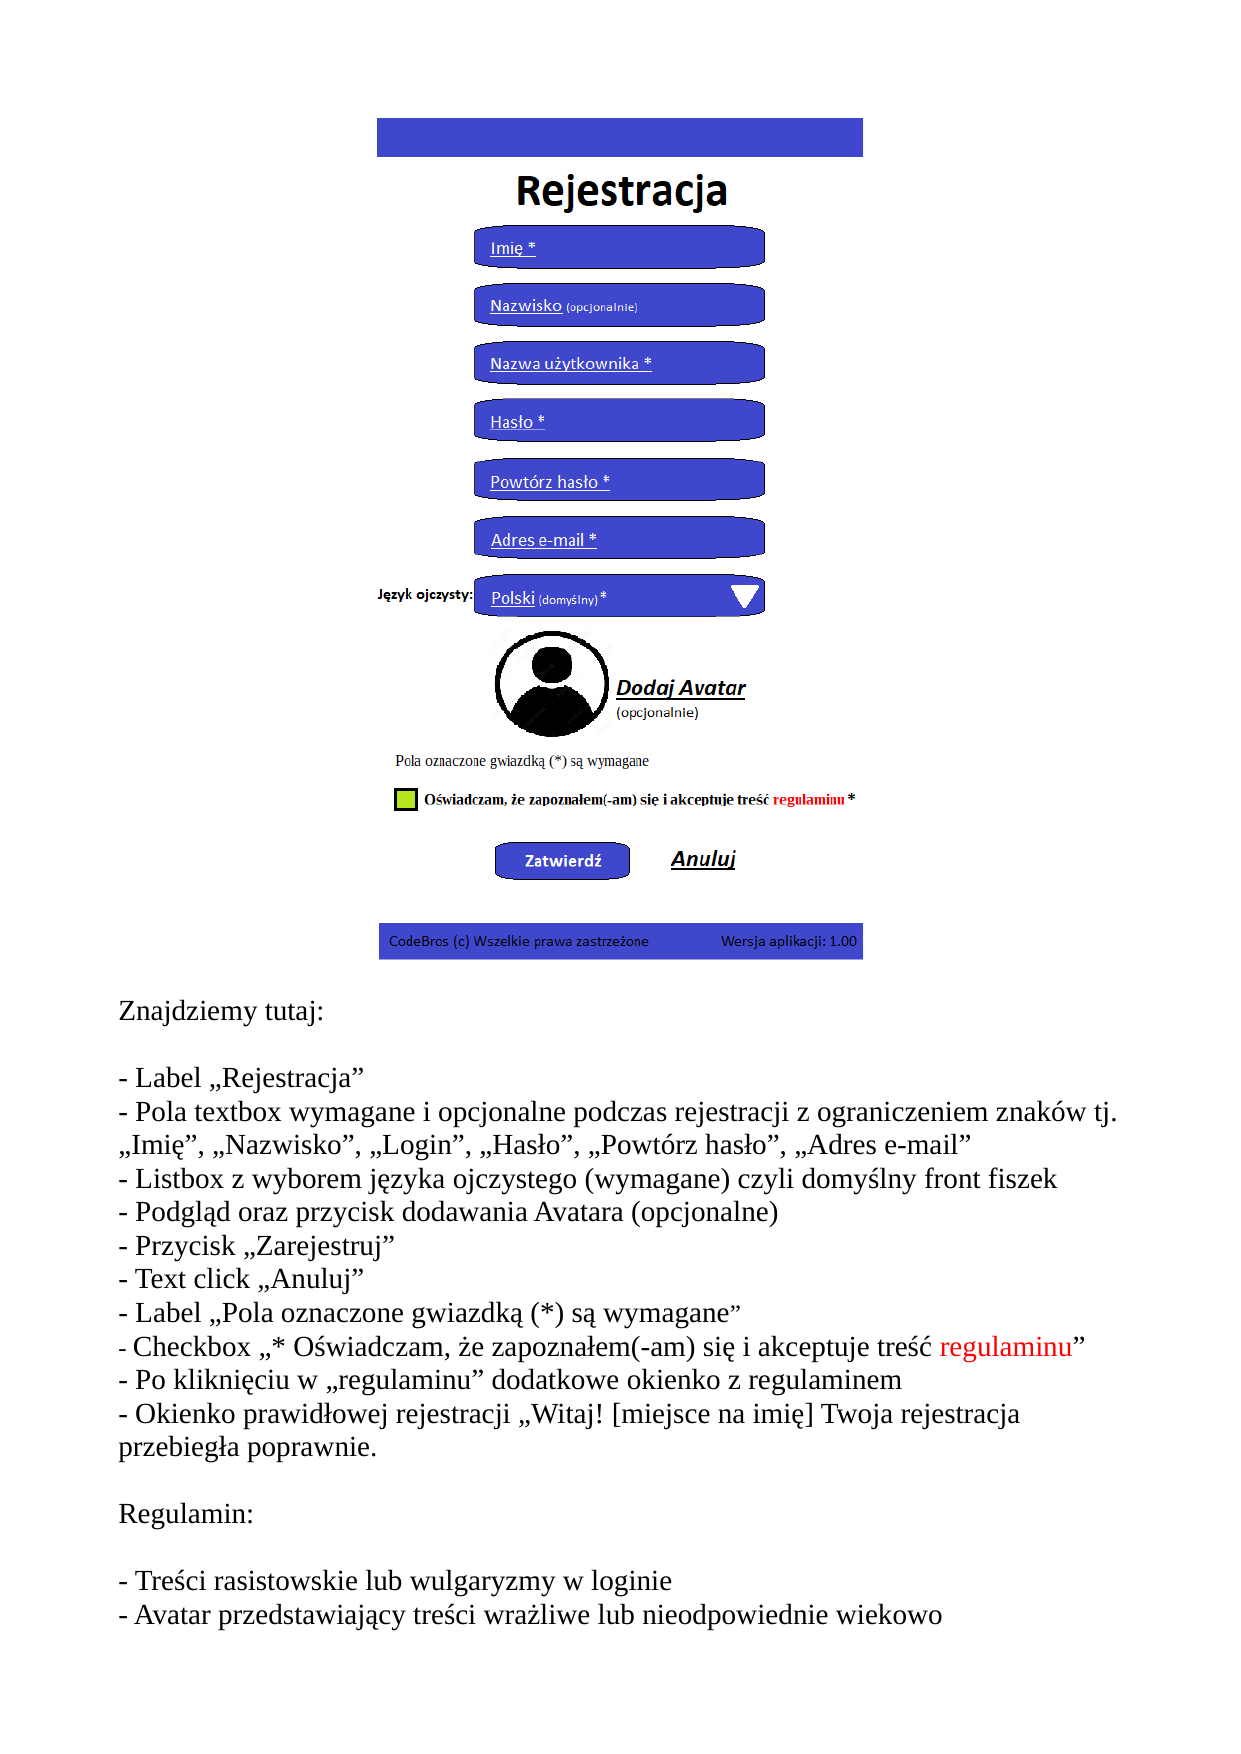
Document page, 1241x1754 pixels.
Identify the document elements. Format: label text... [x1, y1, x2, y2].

text - Listbox z wyborem języka ojczystego (wymagane) czyli domyślny front fiszek [118, 1161, 1122, 1194]
text - Pola textbox wymagane i opcjonalne podczas rejestracji z ograniczeniem znaków tj. „Imię”, „Nazwisko”, „Login”, „Hasło”, „Powtórz hasło”, „Adres e-mail” [118, 1094, 1122, 1161]
text Regulamin: [118, 1496, 1122, 1530]
text - Text click „Anuluj” [118, 1262, 1122, 1295]
text - Checkbox „* Oświadczam, że zapoznałem(-am) się i akceptuje treść regulaminu” [118, 1329, 1122, 1362]
text Znajdziemy tutaj: [118, 993, 1122, 1027]
text - Podgląd oraz przycisk dodawania Avatara (opcjonalne) [118, 1194, 1122, 1228]
text - Treści rasistowskie lub wulgaryzmy w loginie [118, 1563, 1122, 1597]
text - Label „Rejestracja” [118, 1060, 1122, 1094]
text - Po kliknięciu w „regulaminu” dodatkowe okienko z regulaminem [118, 1362, 1122, 1396]
text - Label „Pola oznaczone gwiazdką (*) są wymagane” [118, 1295, 1122, 1329]
text - Okienko prawidłowej rejestracji „Witaj! [miejsce na imię] Twoja rejestracja przebiegła poprawnie. [118, 1396, 1122, 1463]
text - Avatar przedstawiający treści wrażliwe lub nieodpowiednie wiekowo [118, 1597, 1122, 1631]
text - Przycisk „Zarejestruj” [118, 1228, 1122, 1262]
